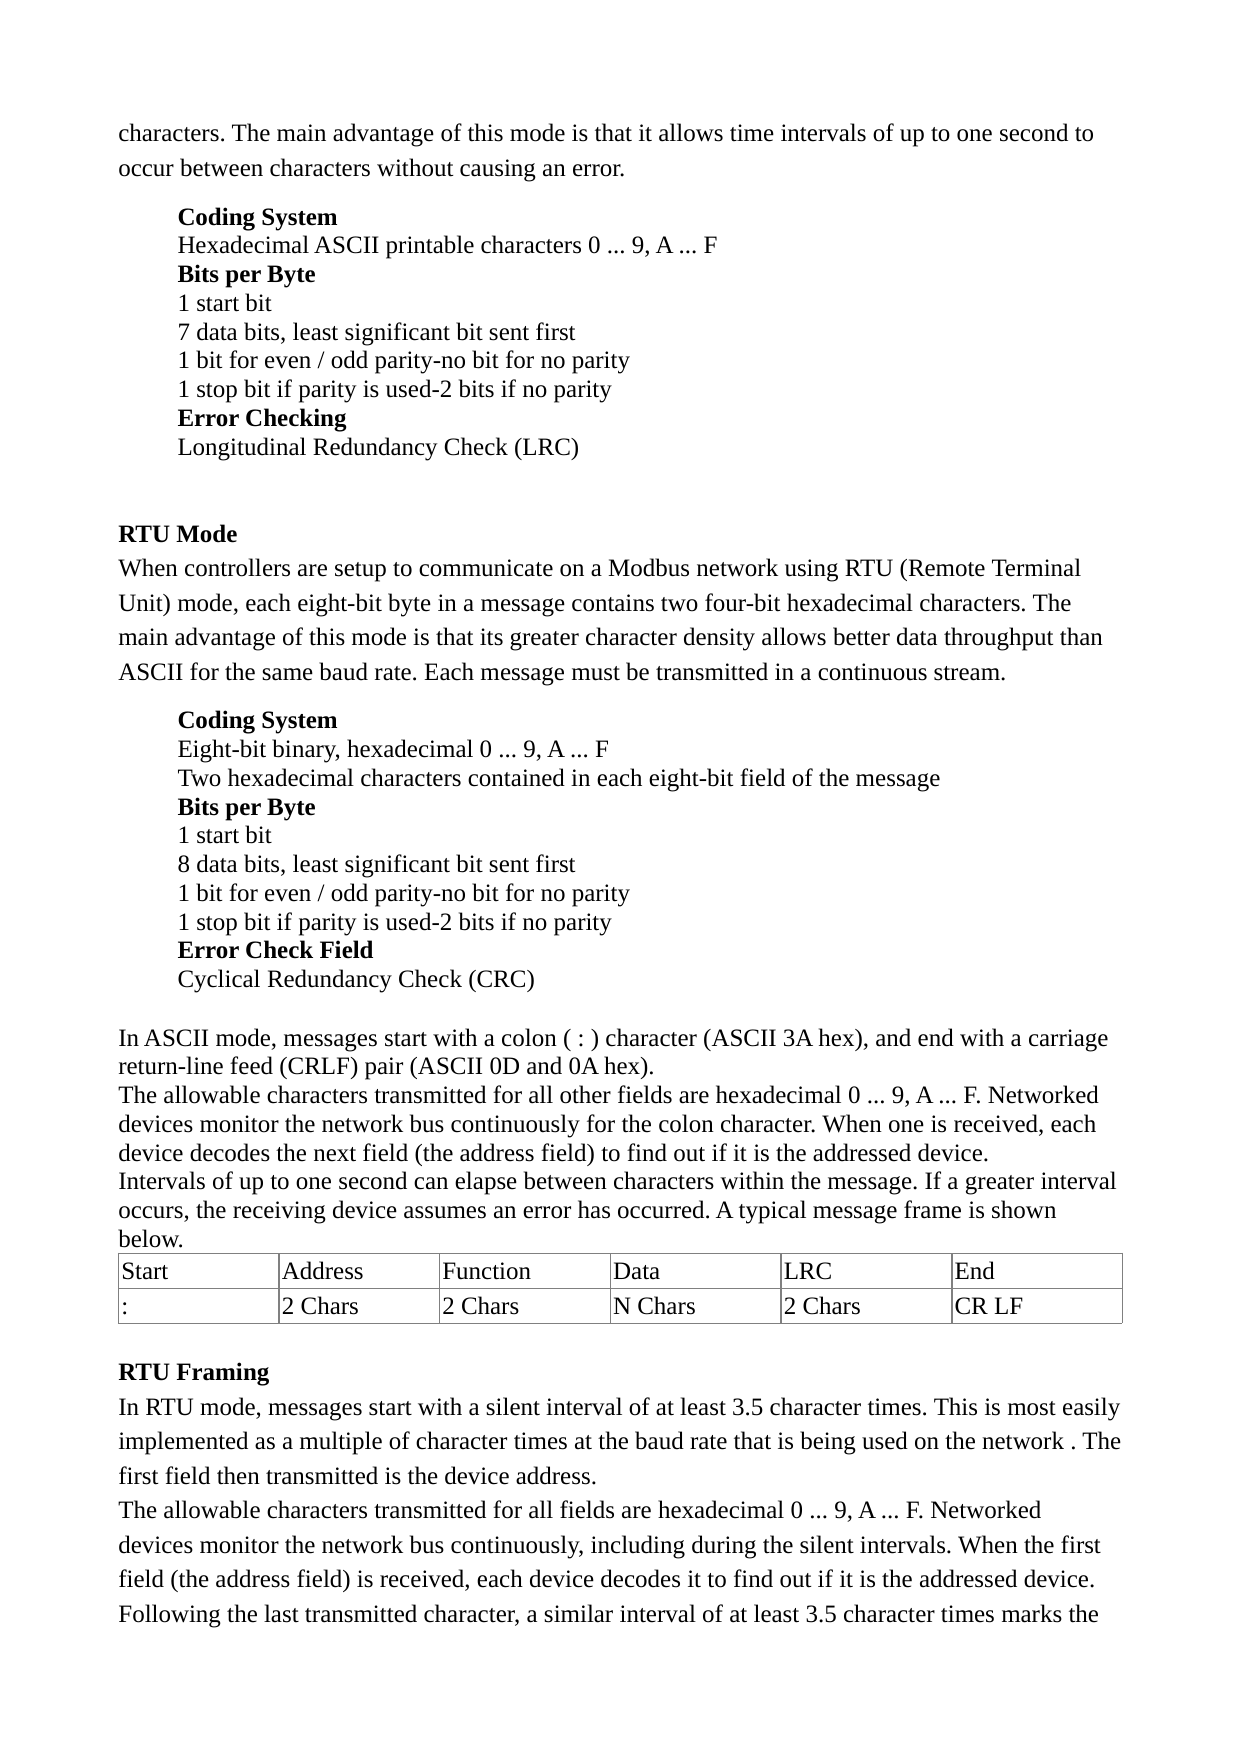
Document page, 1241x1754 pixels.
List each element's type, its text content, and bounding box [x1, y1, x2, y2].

text characters. The main advantage of this mode is that it allows time intervals of up to one second to occur between characters without causing an error. [118, 118, 1122, 181]
table_header LRC [782, 1254, 951, 1288]
text Coding System Eight-bit binary, hexadecimal 0 ... 9, A ... F Two hexadecimal characters contained in each eight-bit field of the message Bits per Byte 1 start bit 8 data bits, least significant bit sent first 1 bit for even / odd parity-no bit for no parity 1 stop bit if parity is used-2 bits if no parity Error Check Field Cyclical Redundancy Check (CRC) [177, 706, 1063, 993]
text In ASCII mode, messages start with a colon ( : ) character (ASCII 3A hex), and end with a carriage return-line feed (CRLF) pair (ASCII 0D and 0A hex). The allowable characters transmitted for all other fields are hexadecimal 0 ... 9, A ... F. Networked devices monitor the network bus continuously for the colon character. When one is received, each device decodes the next field (the address field) to find out if it is the addressed device. Intervals of up to one second can elapse between characters within the message. If a greater interval occurs, the receiving device assumes an error has occurred. A typical message frame is shown below. [118, 1023, 1122, 1253]
text RTU Framing In RTU mode, messages start with a silent interval of at least 3.5 character times. This is most easily implemented as a multiple of character times at the baud rate that is being used on the network . The first field then transmitted is the device address. The allowable characters transmitted for all fields are hexadecimal 0 ... 9, A ... F. Networked devices monitor the network bus continuously, including during the silent intervals. When the first field (the address field) is received, each device decodes it to find out if it is the addressed device. Following the last transmitted character, a similar interval of at least 3.5 character times marks the [118, 1324, 1122, 1628]
table_header Function [440, 1254, 610, 1288]
table_cell CR LF [953, 1289, 1122, 1323]
table_cell 2 Chars [280, 1289, 439, 1323]
table_header End [953, 1254, 1122, 1288]
table_header Data [611, 1254, 780, 1288]
table_cell : [119, 1289, 278, 1323]
table_header Address [280, 1254, 439, 1288]
table_cell N Chars [611, 1289, 780, 1323]
text RTU Mode When controllers are setup to communicate on a Modbus network using RTU (Remote Terminal Unit) mode, each eight-bit byte in a message contains two four-bit hexadecimal characters. The main advantage of this mode is that its greater character density allows better data throughput than ASCII for the same baud rate. Each message must be transmitted in a continuous stream. [118, 519, 1122, 685]
table_header Start [119, 1254, 278, 1288]
text Coding System Hexadecimal ASCII printable characters 0 ... 9, A ... F Bits per Byte 1 start bit 7 data bits, least significant bit sent first 1 bit for even / odd parity-no bit for no parity 1 stop bit if parity is used-2 bits if no parity Error Checking Longitudinal Redundancy Check (LRC) [177, 202, 1063, 460]
table_cell 2 Chars [782, 1289, 951, 1323]
table_cell 2 Chars [440, 1289, 610, 1323]
